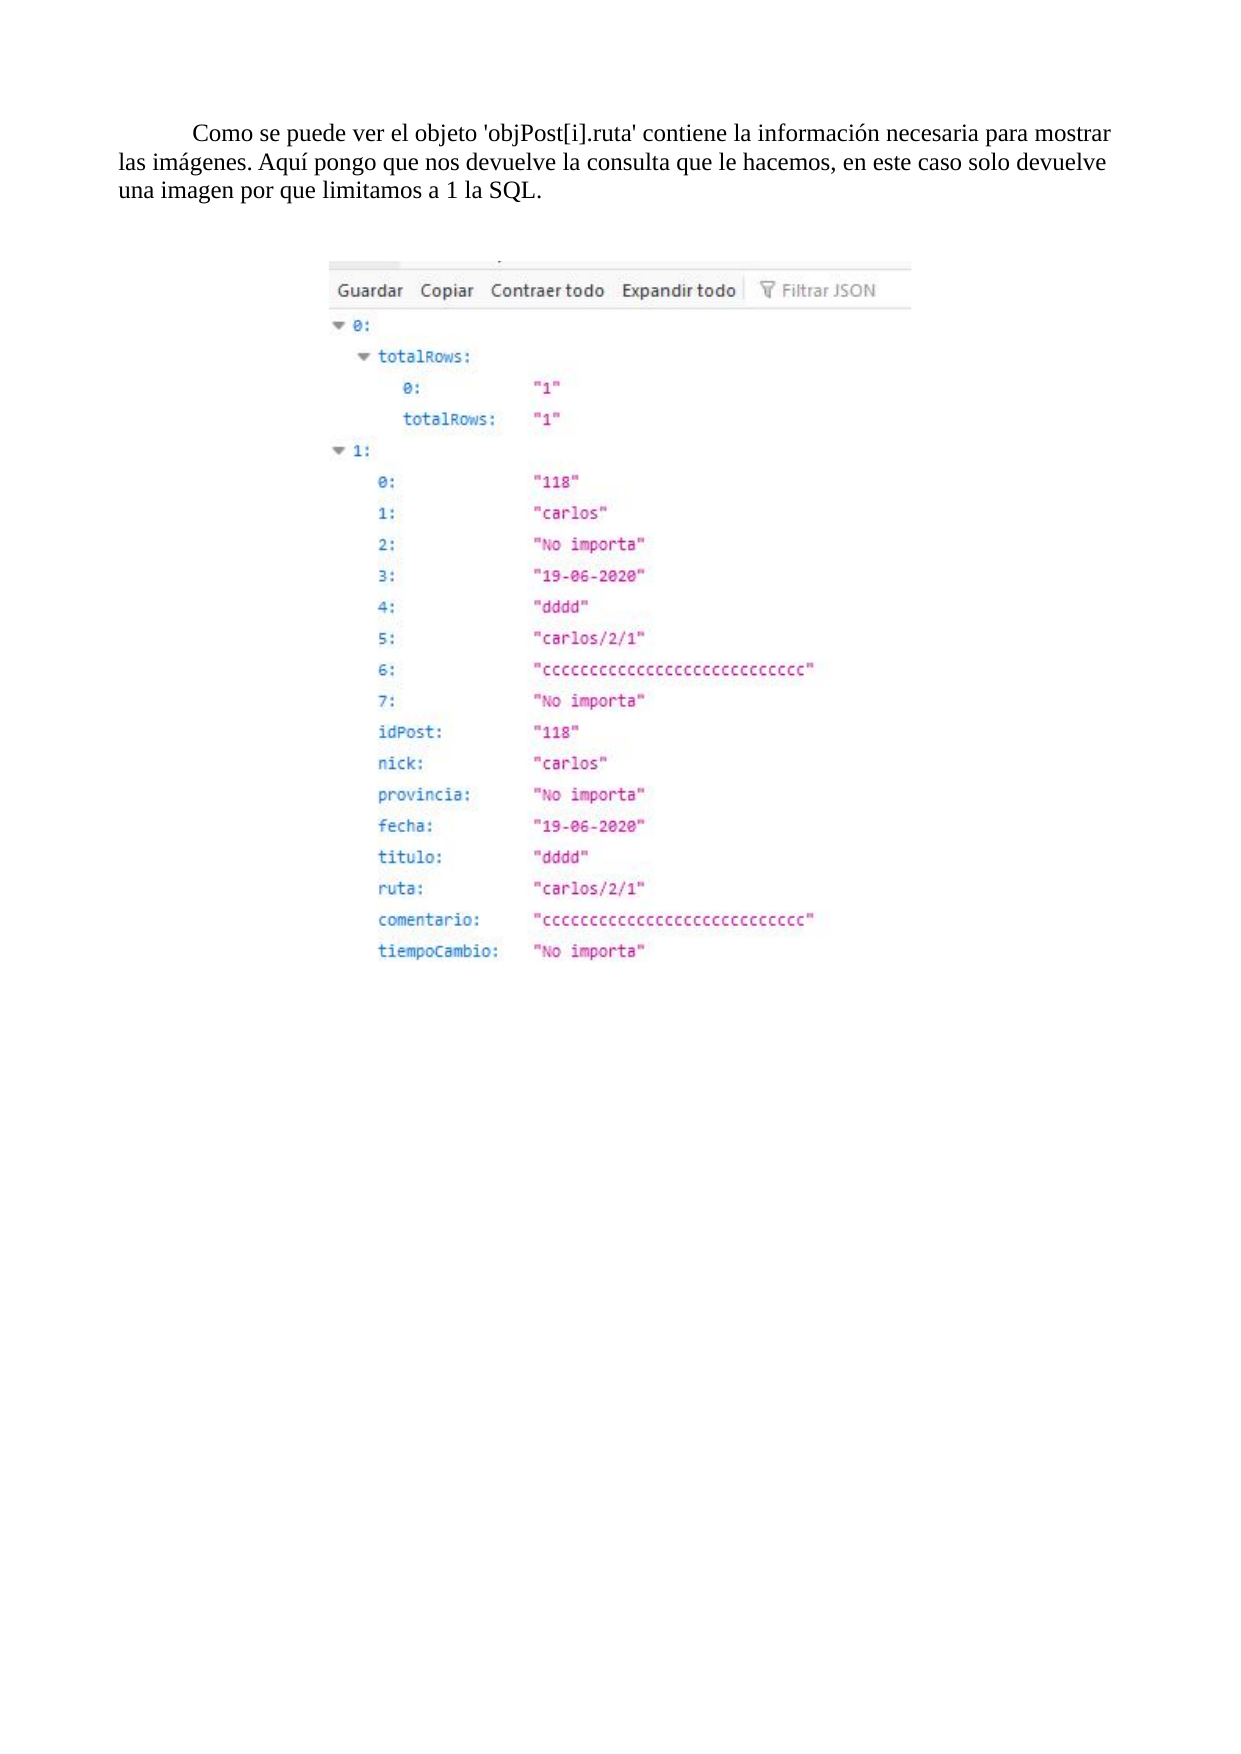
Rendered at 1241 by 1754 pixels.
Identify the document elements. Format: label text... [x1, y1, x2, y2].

picture [328, 261, 912, 1001]
text Como se puede ver el objeto 'objPost[i].ruta' contiene la información necesaria para mostrar las imágenes. Aquí pongo que nos devuelve la consulta que le hacemos, en este caso solo devuelve una imagen por que limitamos a 1 la SQL. [118, 118, 1122, 204]
